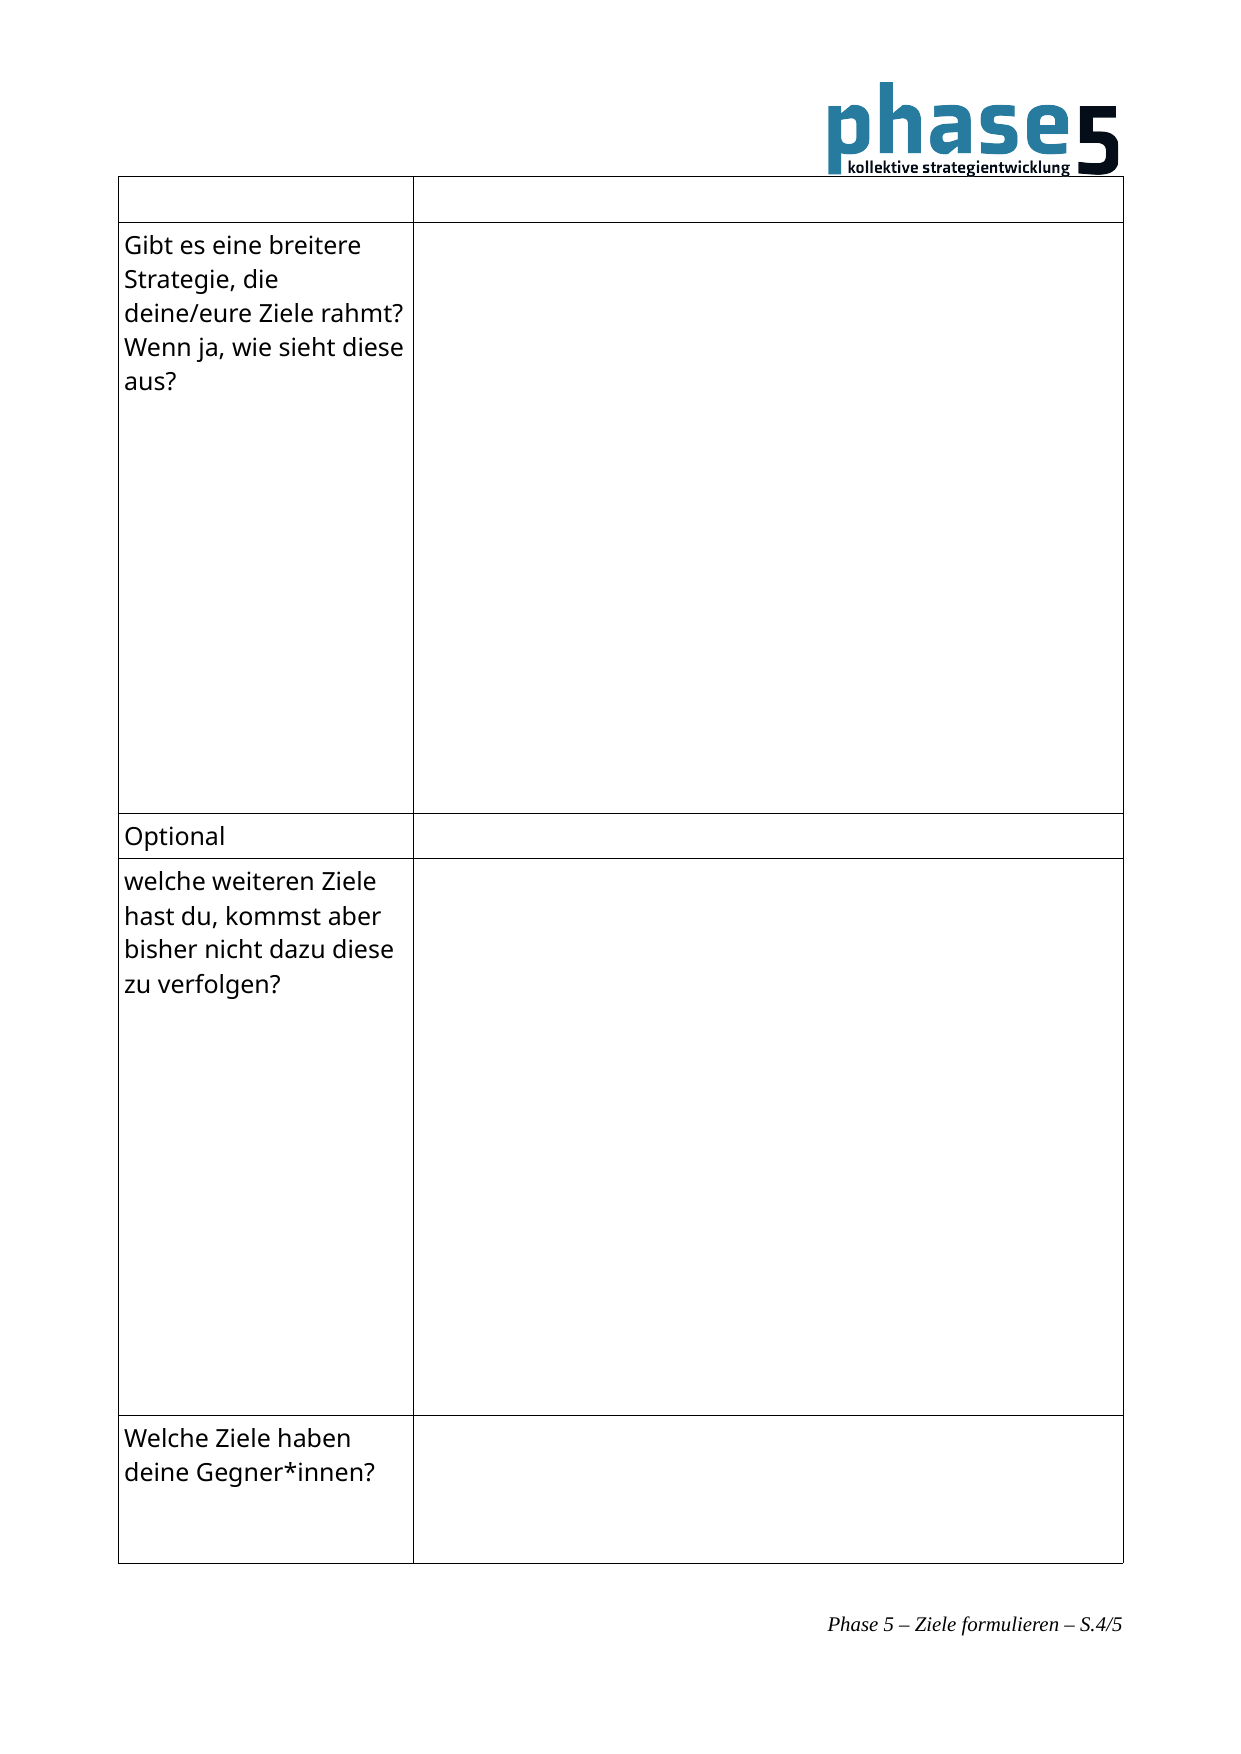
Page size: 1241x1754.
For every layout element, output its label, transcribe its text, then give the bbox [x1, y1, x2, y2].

table_cell welche weiteren Ziele hast du, kommst aber bisher nicht dazu diese zu verfolgen? [119, 859, 413, 1415]
table_cell [414, 1416, 1123, 1563]
table_cell Optional [119, 814, 413, 858]
table_cell [414, 177, 1123, 222]
table_cell [119, 177, 413, 222]
picture [828, 82, 1119, 177]
table_cell Gibt es eine breitere Strategie, die deine/eure Ziele rahmt? Wenn ja, wie sieht diese aus? [119, 223, 413, 813]
table_cell [414, 814, 1123, 858]
table_cell Welche Ziele haben deine Gegner*innen? [119, 1416, 413, 1563]
table_cell [414, 859, 1123, 1415]
table_cell [414, 223, 1123, 813]
